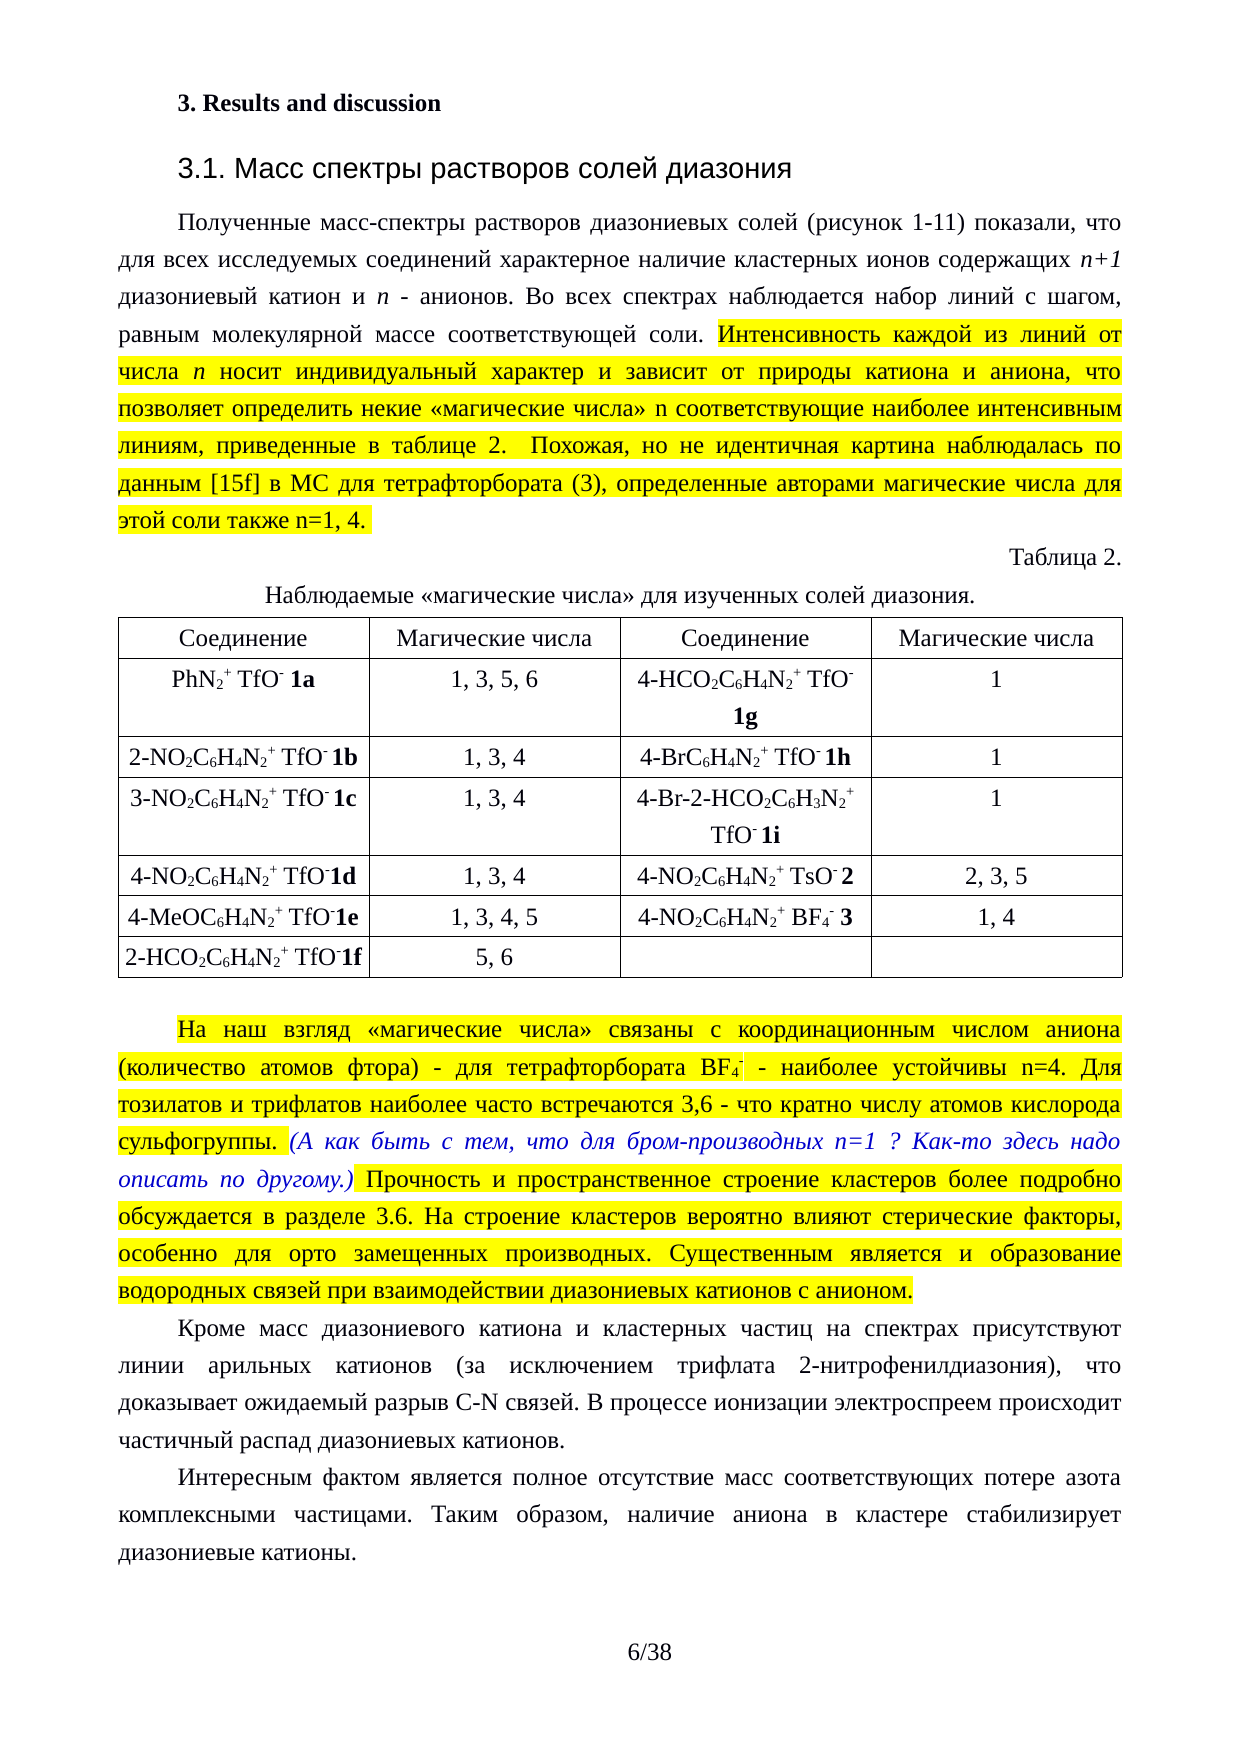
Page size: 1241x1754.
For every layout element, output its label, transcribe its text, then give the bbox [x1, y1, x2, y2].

text На наш взгляд «магические числа» связаны с координационным числом аниона (количество атомов фтора) - для тетрафторбората BF4- - наиболее устойчивы n=4. Для тозилатов и трифлатов наиболее часто встречаются 3,6 - что кратно числу атомов кислорода сульфогруппы. (А как быть с тем, что для бром-производных n=1 ? Как-то здесь надо описать по другому.) Прочность и пространственное строение кластеров более подробно обсуждается в разделе 3.6. На строение кластеров вероятно влияют стерические факторы, особенно для орто замещенных производных. Существенным является и образование водородных связей при взаимодействии диазониевых катионов с анионом. [118, 1014, 1122, 1304]
text Наблюдаемые «магические числа» для изученных солей диазония. [118, 580, 1122, 608]
table_header Соединение [621, 618, 871, 658]
table_cell 1 [872, 659, 1122, 736]
table_cell 4-MeOC6H4N2+ TfO-1e [119, 896, 369, 936]
text Таблица 2. [118, 542, 1122, 571]
table_cell 4-NO2C6H4N2+ BF4- 3 [621, 896, 871, 936]
table_cell 1 [872, 737, 1122, 777]
table_header Магические числа [370, 618, 620, 658]
table_cell 4-Br-2-HCO2C6H3N2+ TfO- 1i [621, 778, 871, 854]
table_cell 4-HCO2C6H4N2+ TfO-1g [621, 659, 871, 736]
text Интересным фактом является полное отсутствие масс соответствующих потере азота комплексными частицами. Таким образом, наличие аниона в кластере стабилизирует диазониевые катионы. [118, 1462, 1122, 1565]
text Кроме масс диазониевого катиона и кластерных частиц на спектрах присутствуют линии арильных катионов (за исключением трифлата 2-нитрофенилдиазония), что доказывает ожидаемый разрыв C-N связей. В процессе ионизации электроспреем происходит частичный распад диазониевых катионов. [118, 1313, 1122, 1453]
text Полученные масс-спектры растворов диазониевых солей (рисунок 1-11) показали, что для всех исследуемых соединений характерное наличие кластерных ионов содержащих n+1 диазониевый катион и n - анионов. Во всех спектрах наблюдается набор линий с шагом, равным молекулярной массе соответствующей соли. Интенсивность каждой из линий от числа n носит индивидуальный характер и зависит от природы катиона и аниона, что позволяет определить некие «магические числа» n соответствующие наиболее интенсивным линиям, приведенные в таблице 2. Похожая, но не идентичная картина наблюдалась по данным [15f] в МС для тетрафторбората (3), определенные авторами магические числа для этой соли также n=1, 4. [118, 207, 1122, 534]
table_header Соединение [119, 618, 369, 658]
table_cell 1, 4 [872, 896, 1122, 936]
table_cell 2-HCO2C6H4N2+ TfO-1f [119, 937, 369, 977]
table_cell 1, 3, 5, 6 [370, 659, 620, 736]
table_cell 1, 3, 4 [370, 737, 620, 777]
subtitle 3. Results and discussion [118, 88, 1122, 117]
table_cell 1, 3, 4, 5 [370, 896, 620, 936]
table_cell [872, 937, 1122, 977]
table_cell [621, 937, 871, 977]
list 3.1. Масс спектры растворов солей диазония [177, 151, 1122, 184]
table_cell 1, 3, 4 [370, 778, 620, 854]
table_cell 1, 3, 4 [370, 856, 620, 895]
table_cell 2-NO2C6H4N2+ TfO- 1b [119, 737, 369, 777]
table_cell 1 [872, 778, 1122, 854]
table_cell 3-NO2C6H4N2+ TfO- 1c [119, 778, 369, 854]
table_cell 4-BrC6H4N2+ TfO- 1h [621, 737, 871, 777]
table_cell PhN2+ TfO- 1a [119, 659, 369, 736]
table_cell 4-NO2C6H4N2+ TfO-1d [119, 856, 369, 895]
table_cell 4-NO2C6H4N2+ TsO- 2 [621, 856, 871, 895]
table_header Магические числа [872, 618, 1122, 658]
table_cell 5, 6 [370, 937, 620, 977]
table_cell 2, 3, 5 [872, 856, 1122, 895]
